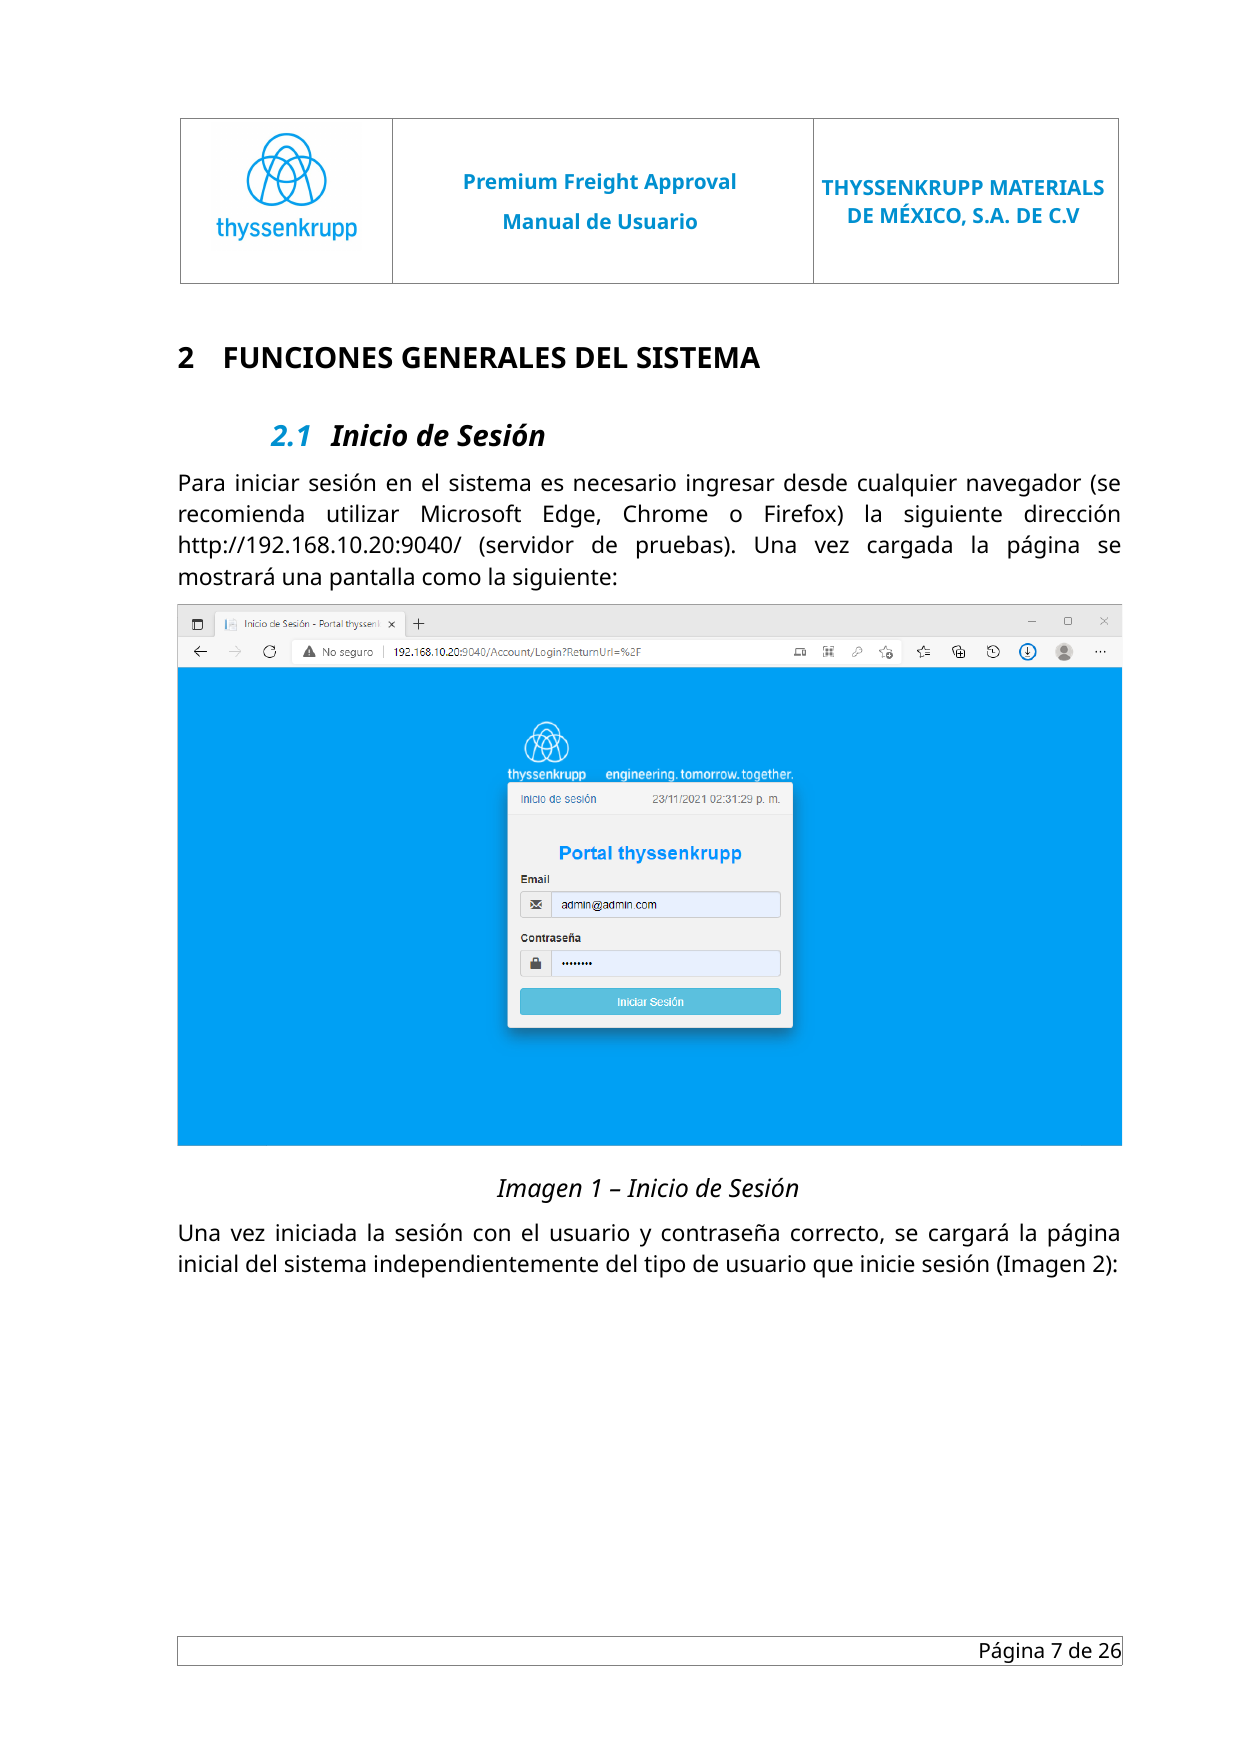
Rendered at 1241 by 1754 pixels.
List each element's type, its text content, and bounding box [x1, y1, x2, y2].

text Para iniciar sesión en el sistema es necesario ingresar desde cualquier navegador (se recomienda utilizar Microsoft Edge, Chrome o Firefox) la siguiente dirección http://192.168.10.20:9040/ (servidor de pruebas). Una vez cargada la página se mostrará una pantalla como la siguiente: [177, 467, 1122, 592]
subtitle FUNCIONES GENERALES DEL SISTEMA [177, 338, 1122, 377]
text Una vez iniciada la sesión con el usuario y contraseña correcto, se cargará la página inicial del sistema independientemente del tipo de usuario que inicie sesión (Imagen 2): [177, 1217, 1122, 1279]
text Imagen 1 – Inicio de Sesión [177, 1171, 1122, 1204]
subtitle Inicio de Sesión [271, 415, 1122, 454]
